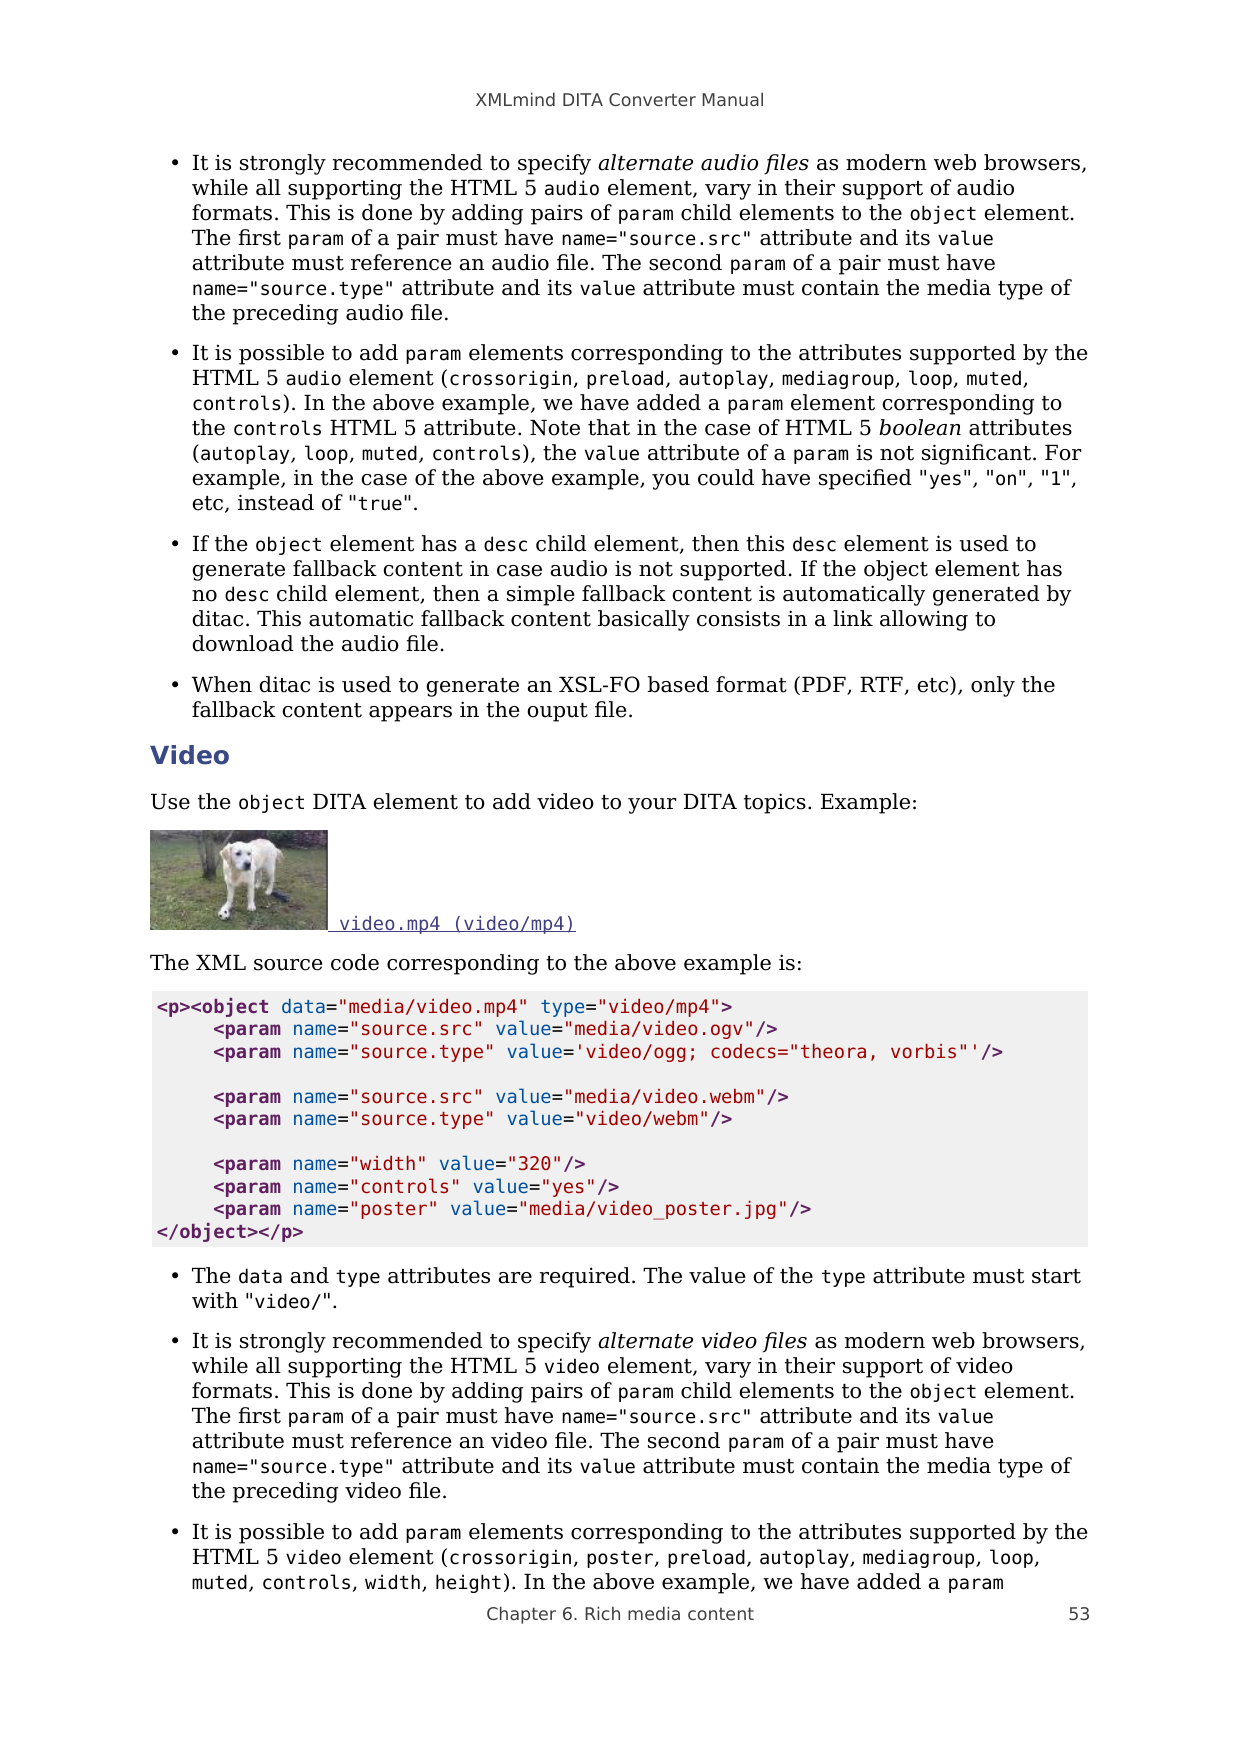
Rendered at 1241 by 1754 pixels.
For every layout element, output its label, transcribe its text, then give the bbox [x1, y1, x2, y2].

text <p><object data="media/video.mp4" type="video/mp4"> <param name="source.src" value="media/video.ogv"/> <param name="source.type" value='video/ogg; codecs="theora, vorbis"'/> <param name="source.src" value="media/video.webm"/> <param name="source.type" value="video/webm"/> <param name="width" value="320"/> <param name="controls" value="yes"/> <param name="poster" value="media/video_poster.jpg"/> </object></p> [152, 991, 1088, 1247]
text video.mp4 (video/mp4) [150, 830, 1090, 934]
picture [150, 830, 328, 930]
list The data and type attributes are required. The value of the type attribute must start with "video/". [150, 1263, 1090, 1313]
list It is possible to add param elements corresponding to the attributes supported by the HTML 5 audio element (crossorigin, preload, autoplay, mediagroup, loop, muted, controls). In the above example, we have added a param element corresponding to the controls HTML 5 attribute. Note that in the case of HTML 5 boolean attributes (autoplay, loop, muted, controls), the value attribute of a param is not significant. For example, in the case of the above example, you could have specified "yes", "on", "1", etc, instead of "true". [150, 341, 1090, 516]
text Video [150, 741, 1090, 771]
list It is strongly recommended to specify alternate video files as modern web browsers, while all supporting the HTML 5 video element, vary in their support of video formats. This is done by adding pairs of param child elements to the object element. The first param of a pair must have name="source.src" attribute and its value attribute must reference an video file. The second param of a pair must have name="source.type" attribute and its value attribute must contain the media type of the preceding video file. [150, 1329, 1090, 1504]
text The XML source code corresponding to the above example is: [150, 950, 1090, 975]
list It is strongly recommended to specify alternate audio files as modern web browsers, while all supporting the HTML 5 audio element, vary in their support of audio formats. This is done by adding pairs of param child elements to the object element. The first param of a pair must have name="source.src" attribute and its value attribute must reference an audio file. The second param of a pair must have name="source.type" attribute and its value attribute must contain the media type of the preceding audio file. [150, 150, 1090, 325]
text Use the object DITA element to add video to your DITA topics. Example: [150, 789, 1090, 814]
list It is possible to add param elements corresponding to the attributes supported by the HTML 5 video element (crossorigin, poster, preload, autoplay, mediagroup, loop, muted, controls, width, height). In the above example, we have added a param [150, 1519, 1090, 1594]
list If the object element has a desc child element, then this desc element is used to generate fallback content in case audio is not supported. If the object element has no desc child element, then a simple fallback content is automatically generated by ditac. This automatic fallback content basically consists in a link allowing to download the audio file. [150, 531, 1090, 656]
list When ditac is used to generate an XSL-FO based format (PDF, RTF, etc), only the fallback content appears in the ouput file. [150, 672, 1090, 722]
